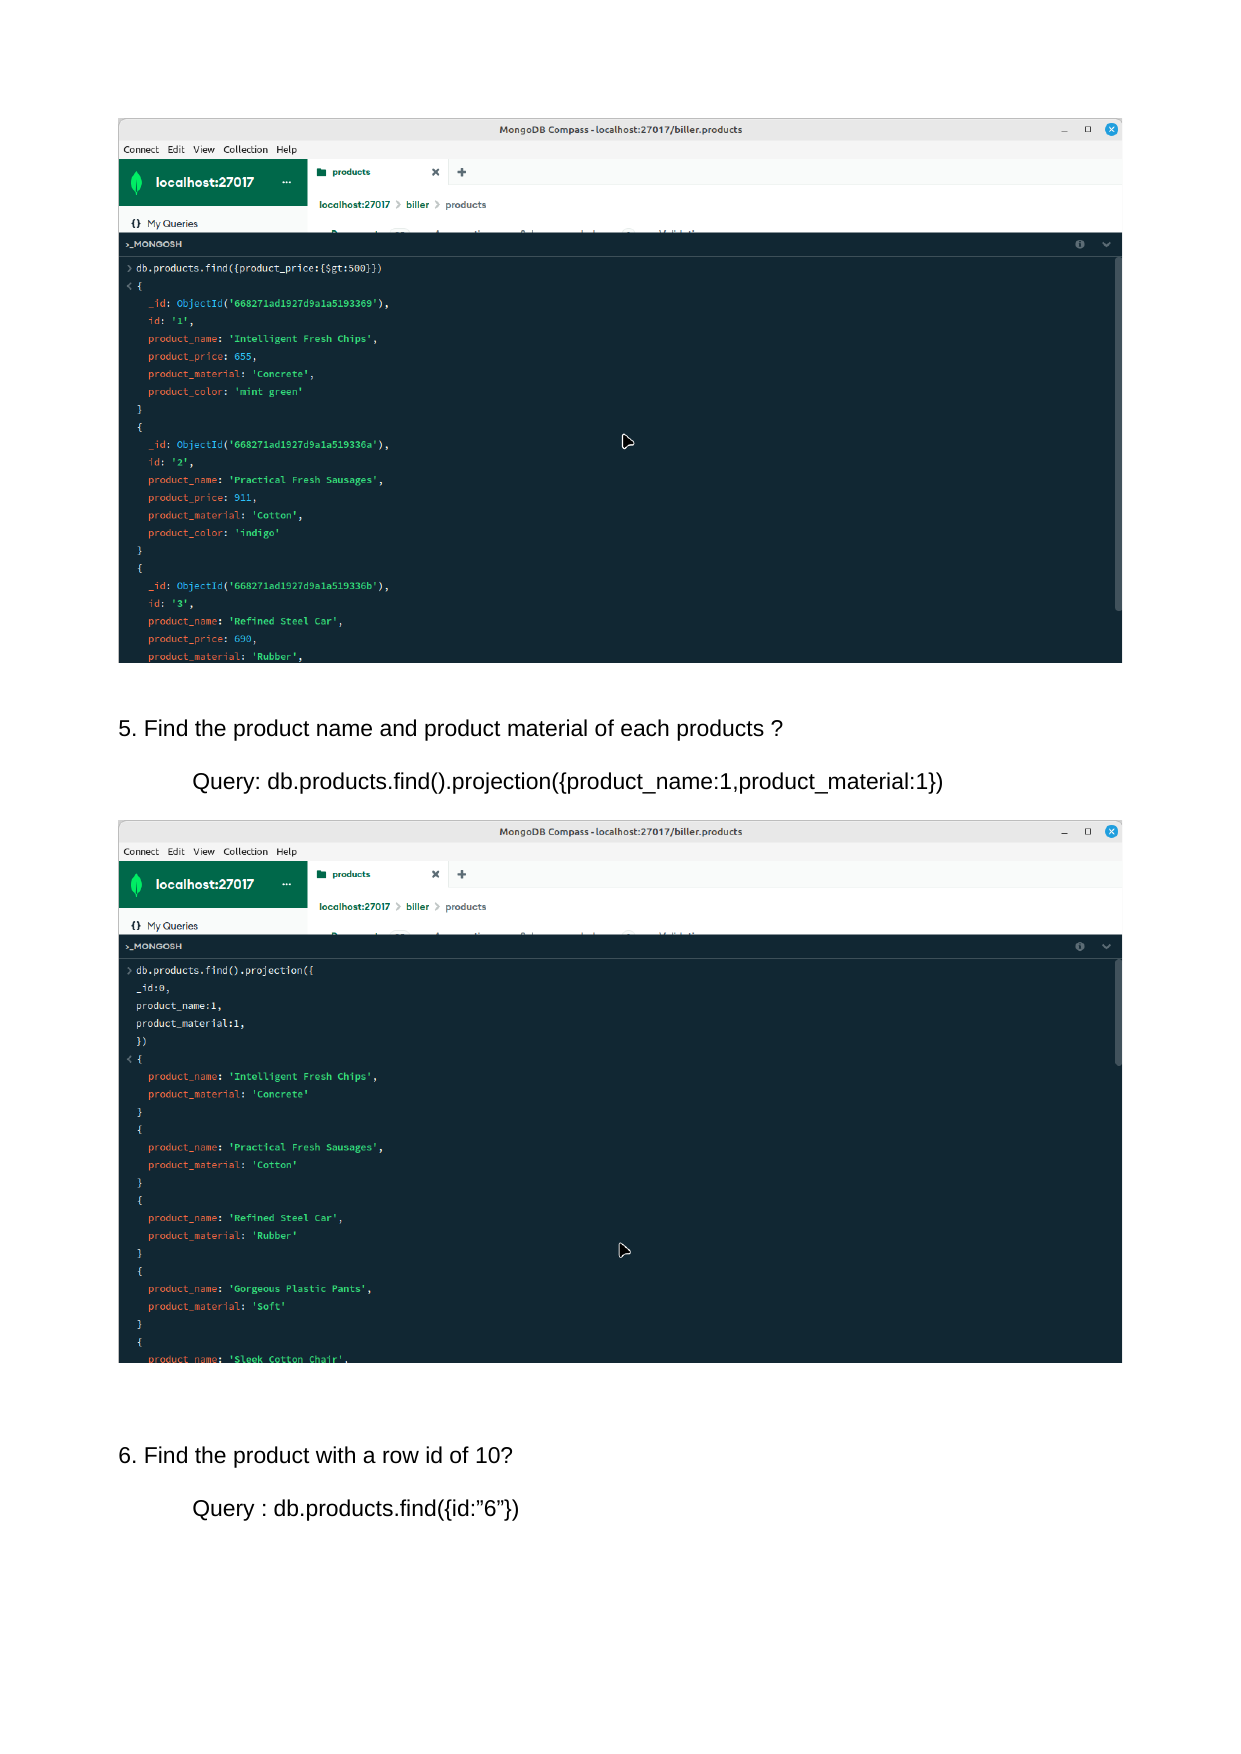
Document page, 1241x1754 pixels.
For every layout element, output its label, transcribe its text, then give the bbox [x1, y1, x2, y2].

picture [118, 118, 1123, 663]
text 5. Find the product name and product material of each products ? [118, 715, 1122, 742]
text Query : db.products.find({id:”6”}) [118, 1494, 1122, 1521]
text 6. Find the product with a row id of 10? [118, 1442, 1122, 1468]
picture [118, 820, 1123, 1363]
text Query: db.products.find().projection({product_name:1,product_material:1}) [118, 768, 1122, 794]
